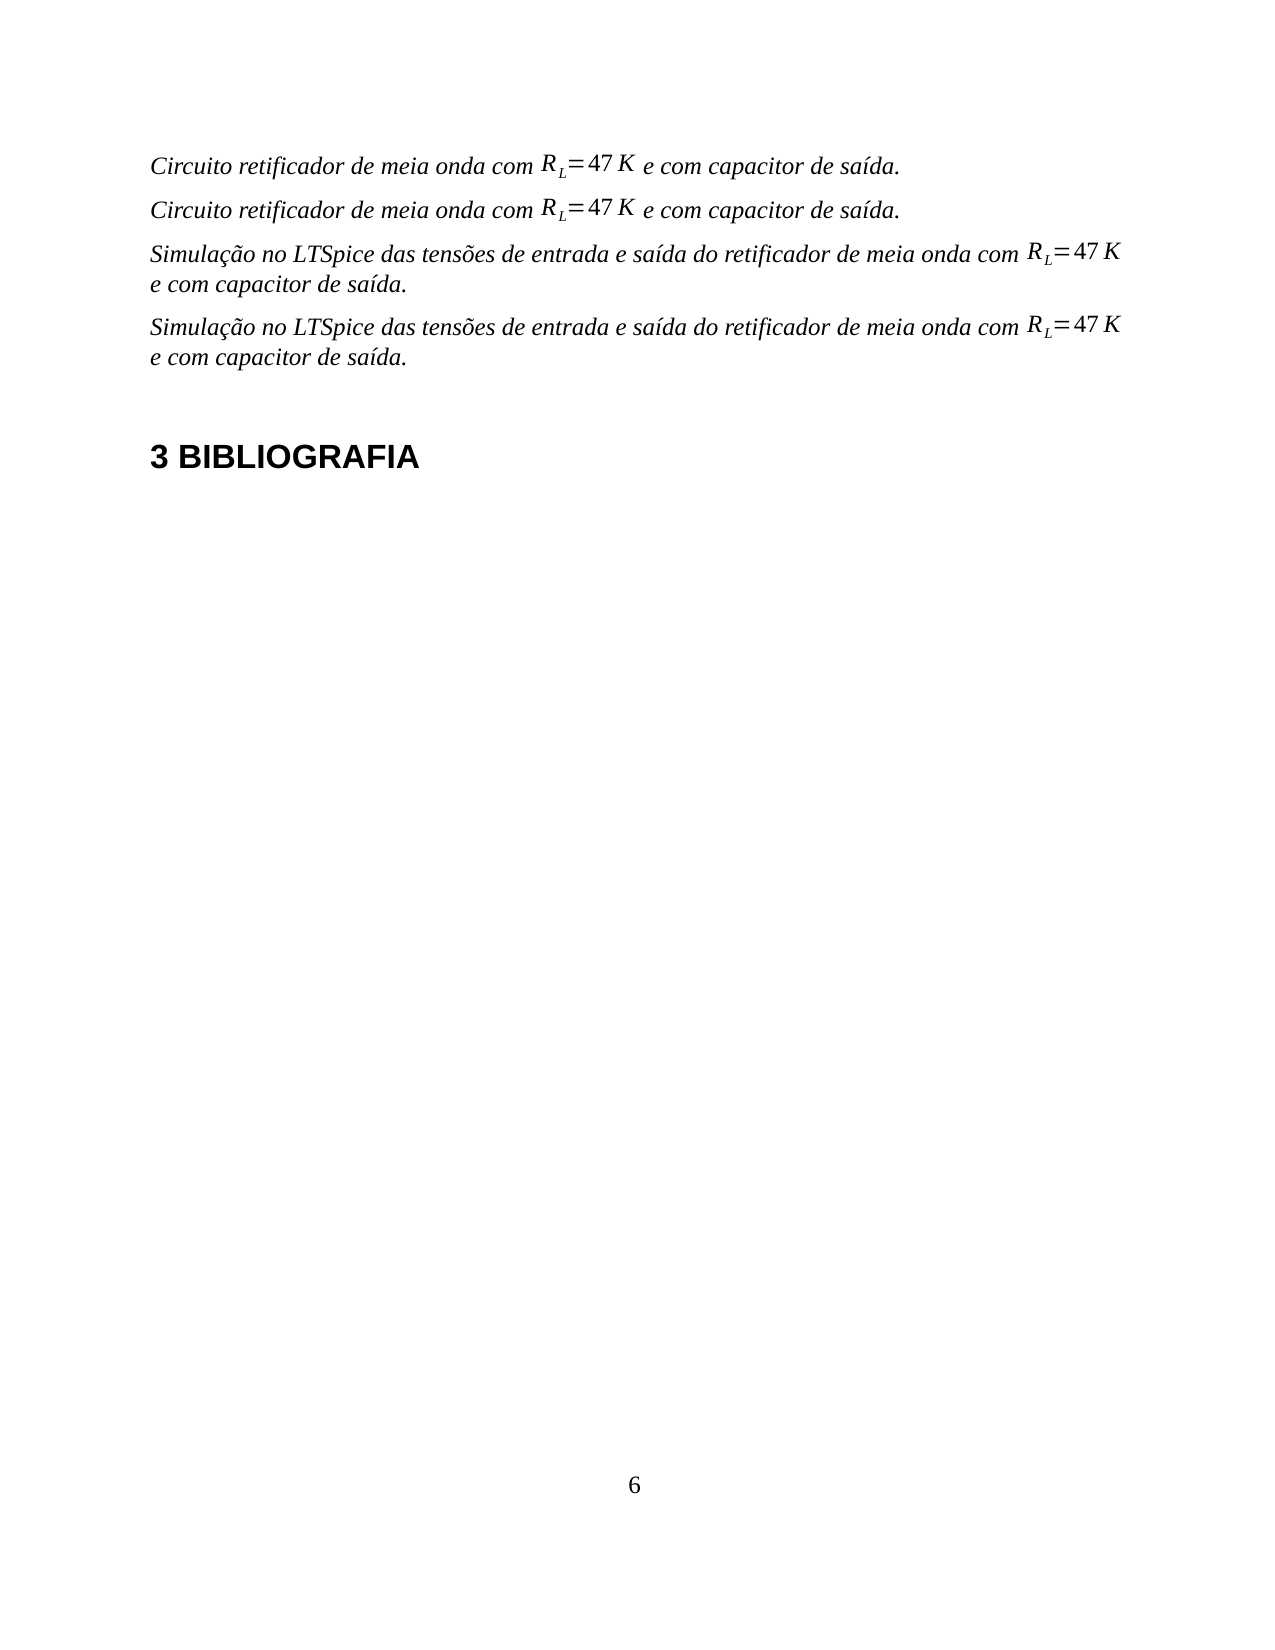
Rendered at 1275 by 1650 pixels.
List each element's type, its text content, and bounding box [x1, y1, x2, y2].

subtitle 3 BIBLIOGRAFIA [150, 437, 1125, 475]
text Circuito retificador de meia onda com e com capacitor de saída. [150, 150, 1125, 181]
text Simulação no LTSpice das tensões de entrada e saída do retificador de meia onda com e com capacitor de saída. [150, 238, 1125, 298]
text Circuito retificador de meia onda com e com capacitor de saída. [150, 194, 1125, 225]
text Simulação no LTSpice das tensões de entrada e saída do retificador de meia onda com e com capacitor de saída. [150, 310, 1125, 370]
